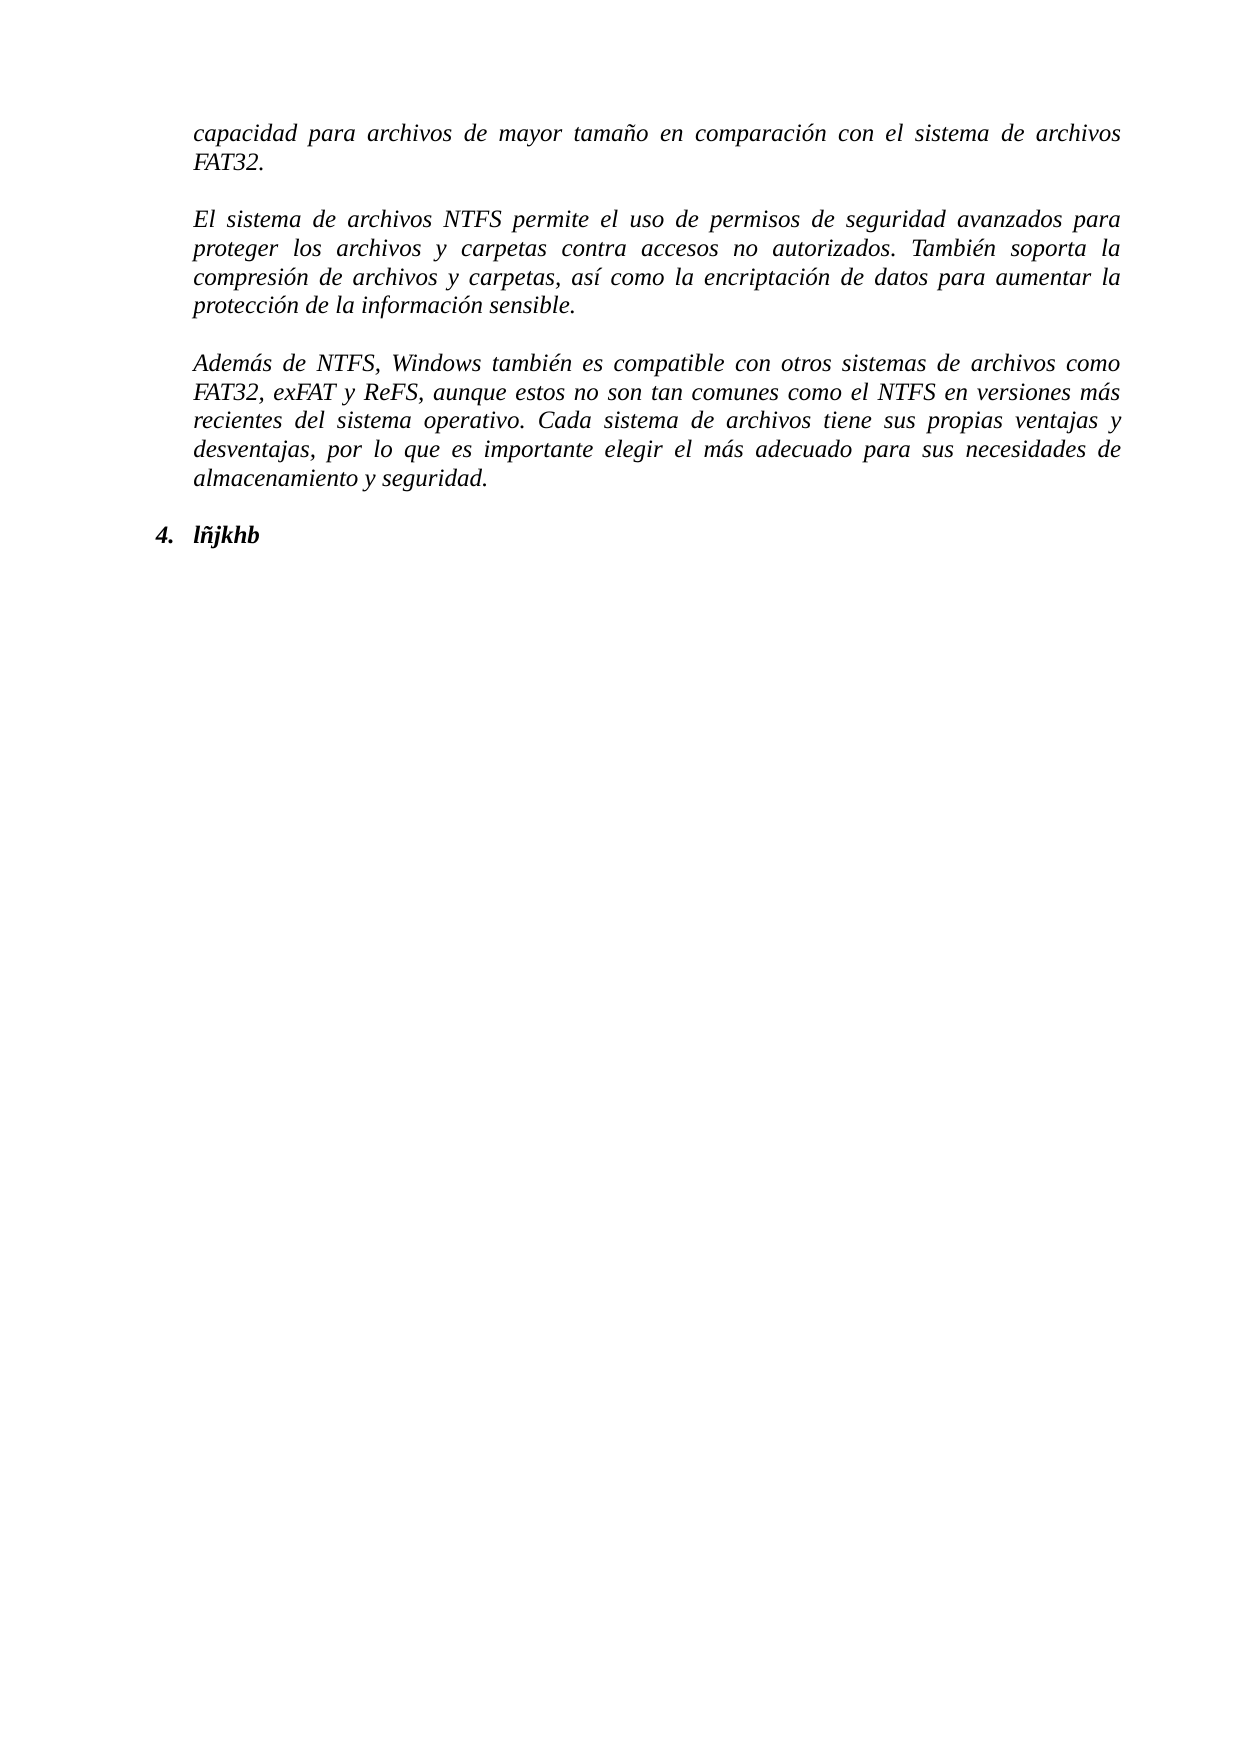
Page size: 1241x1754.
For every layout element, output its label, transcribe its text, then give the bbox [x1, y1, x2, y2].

list Además de NTFS, Windows también es compatible con otros sistemas de archivos como FAT32, exFAT y ReFS, aunque estos no son tan comunes como el NTFS en versiones más recientes del sistema operativo. Cada sistema de archivos tiene sus propias ventajas y desventajas, por lo que es importante elegir el más adecuado para sus necesidades de almacenamiento y seguridad. [156, 348, 1122, 492]
list El sistema de archivos NTFS permite el uso de permisos de seguridad avanzados para proteger los archivos y carpetas contra accesos no autorizados. También soporta la compresión de archivos y carpetas, así como la encriptación de datos para aumentar la protección de la información sensible. [156, 204, 1122, 319]
list lñjkhb [156, 521, 1122, 549]
list capacidad para archivos de mayor tamaño en comparación con el sistema de archivos FAT32. [156, 118, 1122, 176]
